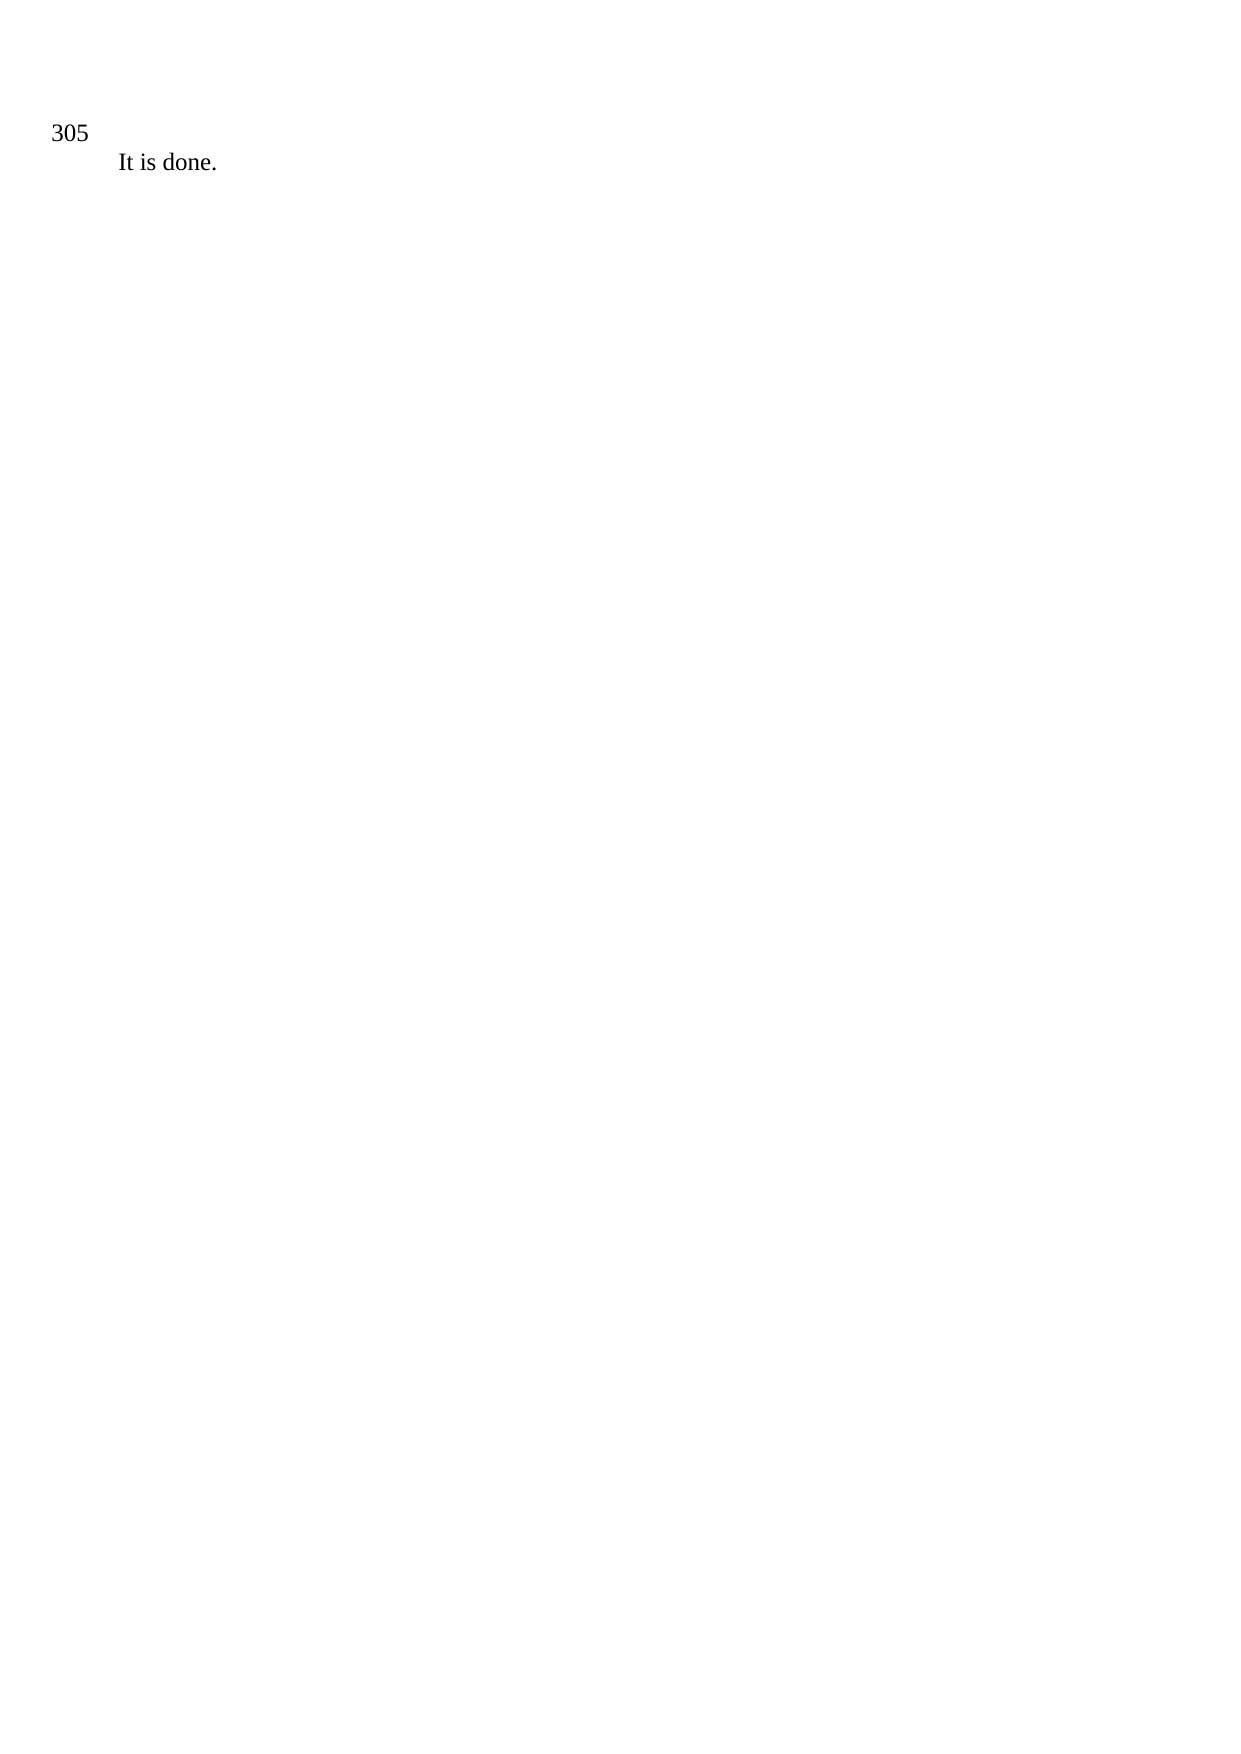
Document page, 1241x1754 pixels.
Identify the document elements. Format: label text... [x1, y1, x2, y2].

text It is done. [118, 147, 1122, 176]
